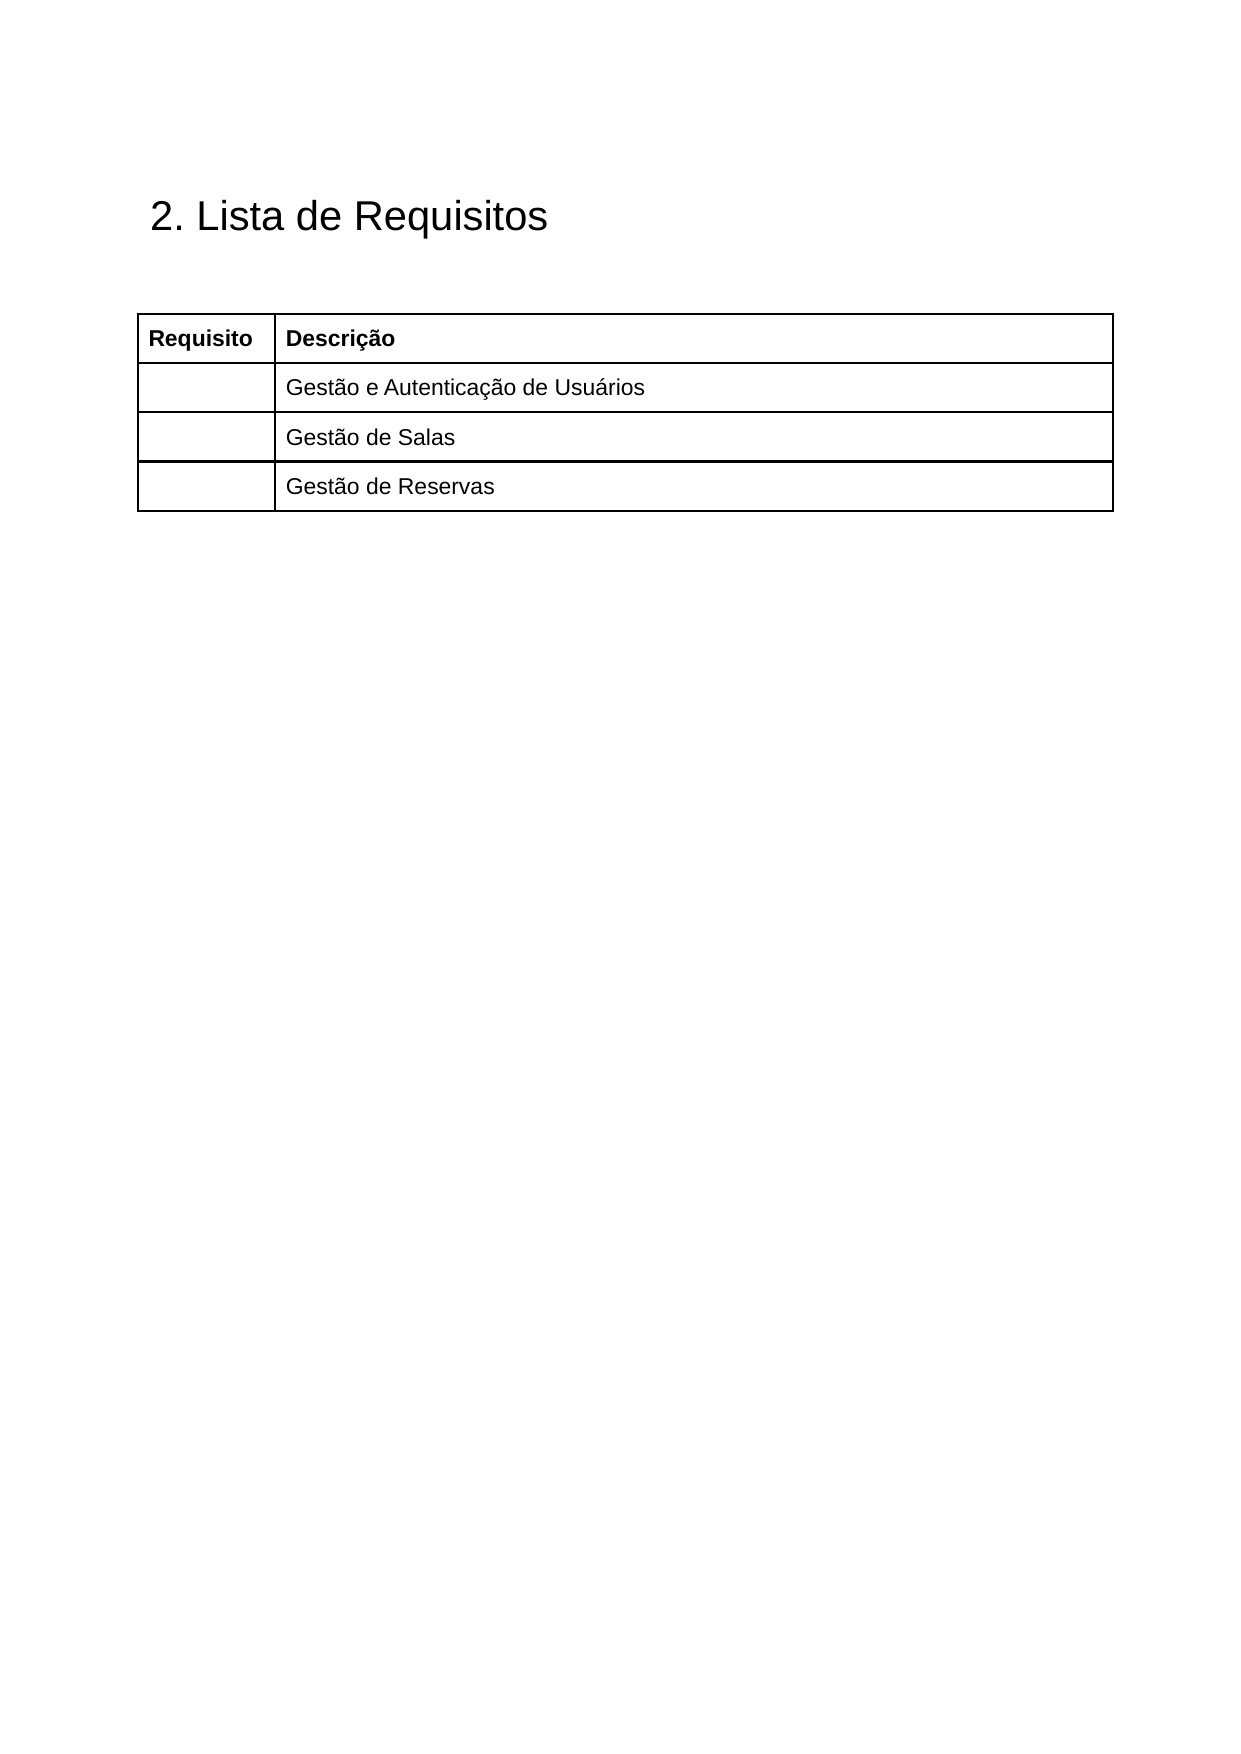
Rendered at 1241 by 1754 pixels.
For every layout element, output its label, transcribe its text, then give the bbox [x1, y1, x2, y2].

table_cell [139, 364, 274, 411]
table_cell [139, 413, 274, 460]
table_cell Gestão e Autenticação de Usuários [276, 364, 1112, 411]
subtitle 2. Lista de Requisitos [150, 192, 1090, 239]
table_cell Gestão de Salas [276, 413, 1112, 460]
table_header Descrição [276, 315, 1112, 362]
table_cell Gestão de Reservas [276, 463, 1112, 509]
table_header Requisito [139, 315, 274, 362]
table_cell [139, 463, 274, 509]
